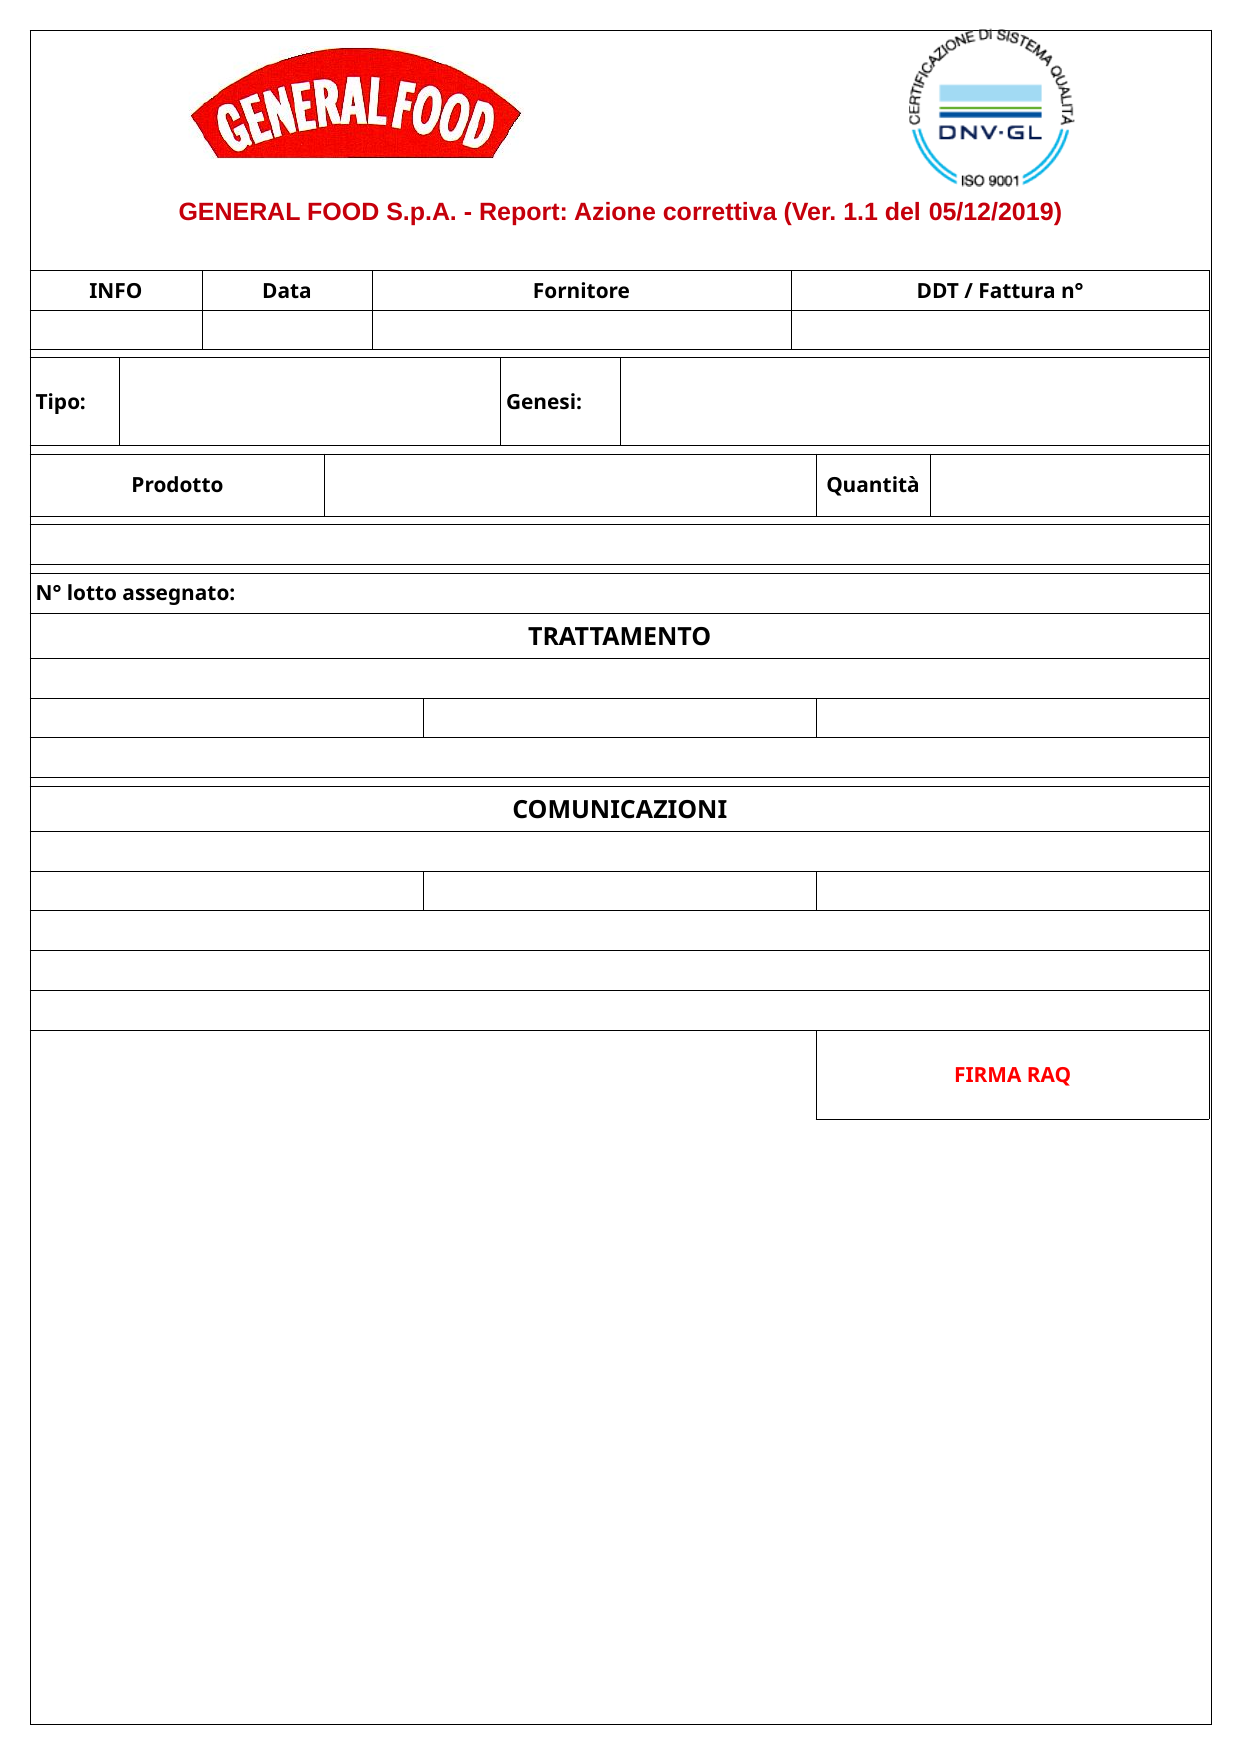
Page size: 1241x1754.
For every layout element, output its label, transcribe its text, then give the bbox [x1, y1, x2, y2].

table_cell </for> [31, 738, 1209, 777]
table_cell [31, 517, 1209, 524]
table_cell <l.name if l.name else ''> [424, 872, 816, 910]
table_cell <' Note Magazziniere: %s' % (o.note_warehouse) if o.note_warehouse else ''> [31, 991, 1209, 1030]
table_cell <o.insert_date> [203, 311, 372, 349]
table_cell <o.genesis if o.genesis else ''> [621, 358, 1209, 445]
table_header INFO [31, 271, 202, 310]
table_cell Quantità [817, 455, 930, 516]
table_cell TRATTAMENTO [31, 614, 1209, 658]
table_cell <o.claim_id.product_ids.return_qty[0] if o.claim_id else ''> [931, 455, 1209, 516]
table_cell [31, 1031, 816, 1119]
picture [909, 28, 1075, 187]
table_cell <for each="l in o.comunication_ids"> [31, 832, 1209, 871]
table_cell N° lotto assegnato: <o.lot_id.name if o.lot_id else ''> [31, 574, 1209, 613]
table_cell FIRMA RAQ [817, 1031, 1209, 1119]
table_cell <o.ref> [31, 311, 202, 349]
table_header Fornitore [373, 271, 791, 310]
table_cell <for each="l in o.treatment_ids"> [31, 659, 1209, 698]
table_cell <l.type if l.type else ''> [31, 699, 423, 737]
table_cell </for> [31, 911, 1209, 950]
table_cell <' Note RAQ: %s' % (o.note_RAQ) if o.note_RAQ else ''> [31, 951, 1209, 990]
table_cell <l.type_id.name if l.type_id else ''> [31, 872, 423, 910]
table_cell Genesi: [501, 358, 620, 445]
table_cell <o.ddt_ref> [792, 311, 1209, 349]
table_cell <l.name if l.name else ''> [424, 699, 816, 737]
table_cell [31, 446, 1209, 453]
table_cell [31, 350, 1209, 357]
table_cell <o.lot_id.product_id.name if o.lot_id.product_id else ''> [325, 455, 816, 516]
table_cell <o.lot_id.default_supplier_id.name> [373, 311, 791, 349]
table_cell [31, 565, 1209, 573]
table_cell Prodotto [31, 455, 324, 516]
table_cell [31, 778, 1209, 786]
table_cell Tipo: [31, 358, 119, 445]
table_cell <l.prot_number if l.prot_number else ''> [817, 872, 1209, 910]
table_cell <'Aesthetic/Packaging -' if o.aesthetic_packaging else ''><'Quantity -' if o.quantity else ''> <'Sanitation' if o.sanitation else ''> [120, 358, 500, 445]
table_header DDT / Fattura n° [792, 271, 1209, 310]
table_cell <' Tipo di non conformità: %s' % (o.name) if o.name else ''> [31, 525, 1209, 564]
picture [188, 46, 524, 159]
table_cell <l.qty if l.qty else ''> [817, 699, 1209, 737]
table_header Data [203, 271, 372, 310]
table_cell COMUNICAZIONI [31, 787, 1209, 831]
